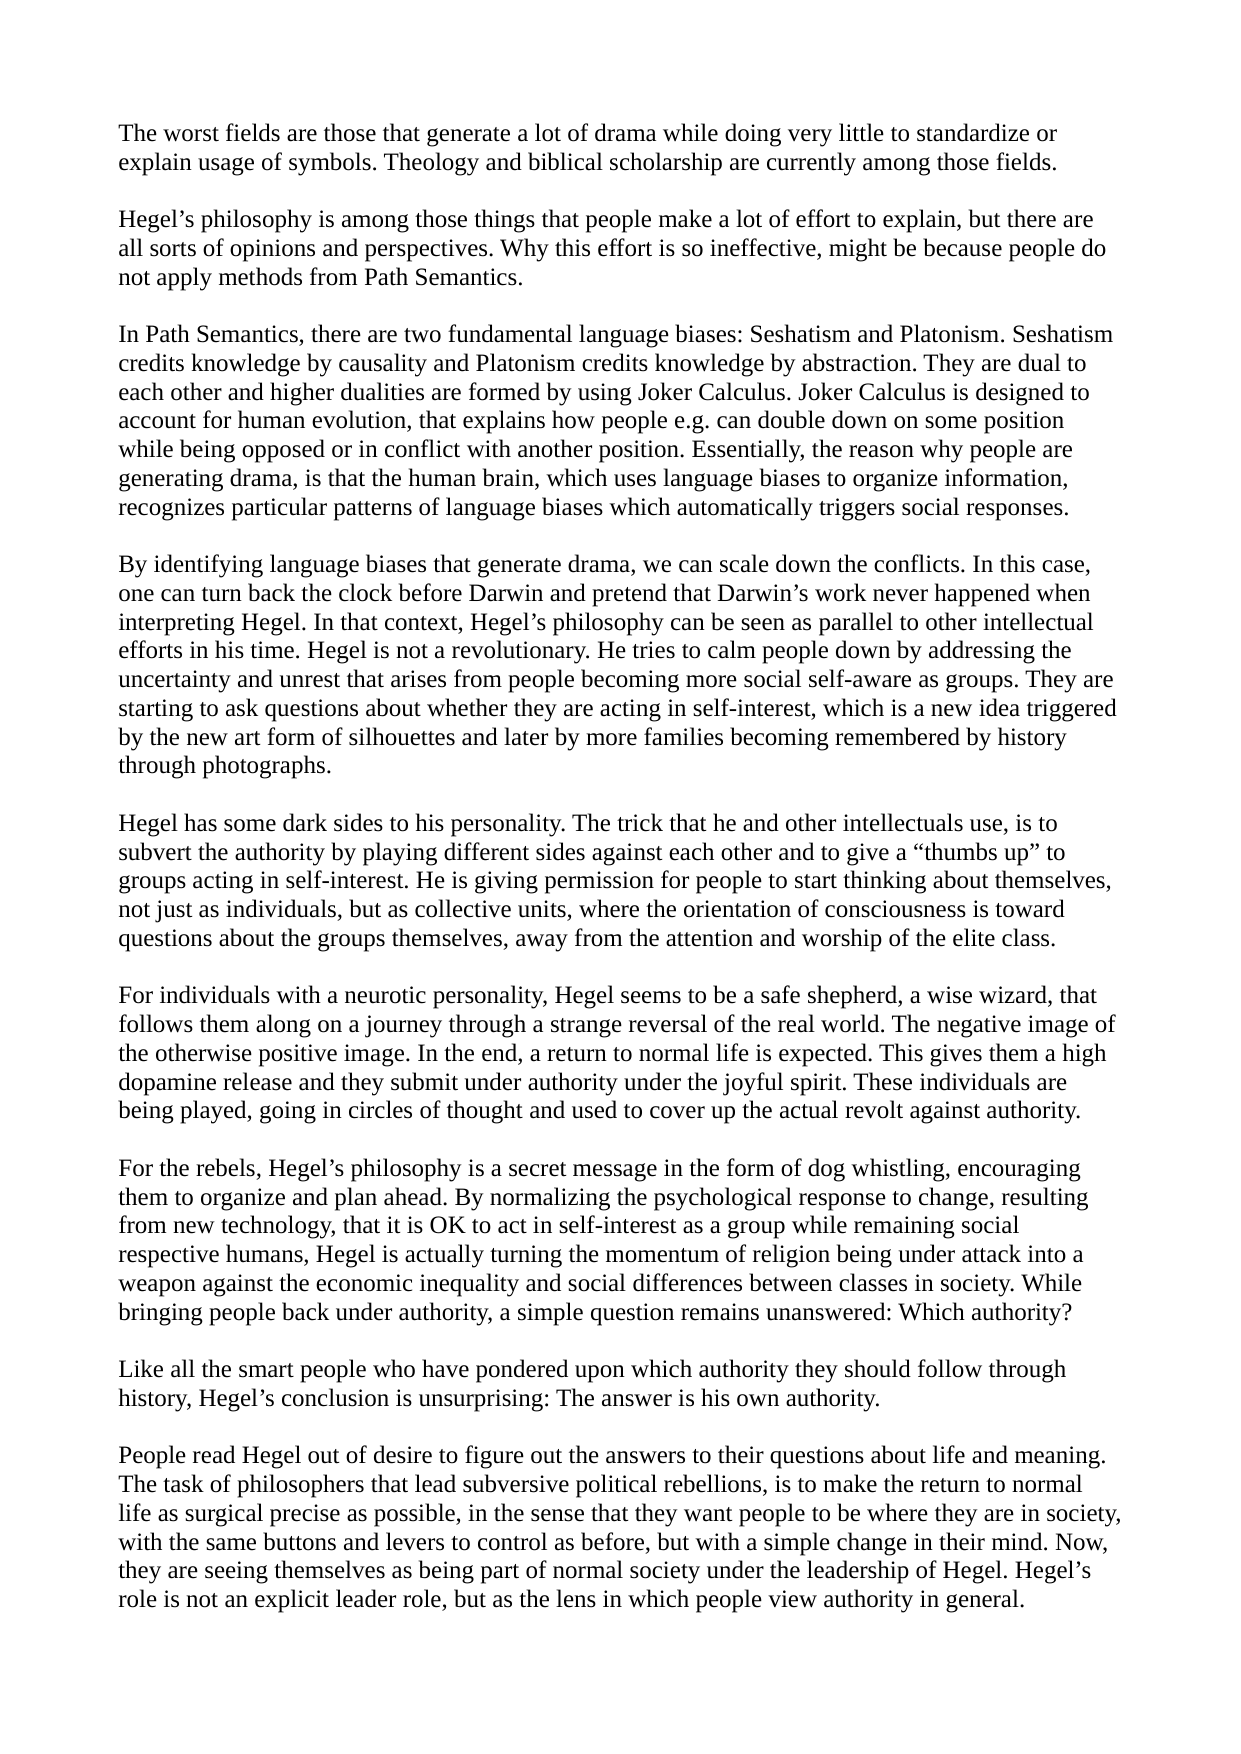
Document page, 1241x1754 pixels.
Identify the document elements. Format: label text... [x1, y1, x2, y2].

text Hegel’s philosophy is among those things that people make a lot of effort to explain, but there are all sorts of opinions and perspectives. Why this effort is so ineffective, might be because people do not apply methods from Path Semantics. [118, 204, 1122, 291]
text People read Hegel out of desire to figure out the answers to their questions about life and meaning. The task of philosophers that lead subversive political rebellions, is to make the return to normal life as surgical precise as possible, in the sense that they want people to be where they are in society, with the same buttons and levers to control as before, but with a simple change in their mind. Now, they are seeing themselves as being part of normal society under the leadership of Hegel. Hegel’s role is not an explicit leader role, but as the lens in which people view authority in general. [118, 1441, 1122, 1613]
text Hegel has some dark sides to his personality. The trick that he and other intellectuals use, is to subvert the authority by playing different sides against each other and to give a “thumbs up” to groups acting in self-interest. He is giving permission for people to start thinking about themselves, not just as individuals, but as collective units, where the orientation of consciousness is toward questions about the groups themselves, away from the attention and worship of the elite class. [118, 808, 1122, 952]
text In Path Semantics, there are two fundamental language biases: Seshatism and Platonism. Seshatism credits knowledge by causality and Platonism credits knowledge by abstraction. They are dual to each other and higher dualities are formed by using Joker Calculus. Joker Calculus is designed to account for human evolution, that explains how people e.g. can double down on some position while being opposed or in conflict with another position. Essentially, the reason why people are generating drama, is that the human brain, which uses language biases to organize information, recognizes particular patterns of language biases which automatically triggers social responses. [118, 319, 1122, 521]
text The worst fields are those that generate a lot of drama while doing very little to standardize or explain usage of symbols. Theology and biblical scholarship are currently among those fields. [118, 118, 1122, 176]
text Like all the smart people who have pondered upon which authority they should follow through history, Hegel’s conclusion is unsurprising: The answer is his own authority. [118, 1354, 1122, 1412]
text For the rebels, Hegel’s philosophy is a secret message in the form of dog whistling, encouraging them to organize and plan ahead. By normalizing the psychological response to change, resulting from new technology, that it is OK to act in self-interest as a group while remaining social respective humans, Hegel is actually turning the momentum of religion being under attack into a weapon against the economic inequality and social differences between classes in society. While bringing people back under authority, a simple question remains unanswered: Which authority? [118, 1153, 1122, 1326]
text For individuals with a neurotic personality, Hegel seems to be a safe shepherd, a wise wizard, that follows them along on a journey through a strange reversal of the real world. The negative image of the otherwise positive image. In the end, a return to normal life is expected. This gives them a high dopamine release and they submit under authority under the joyful spirit. These individuals are being played, going in circles of thought and used to cover up the actual revolt against authority. [118, 981, 1122, 1124]
text By identifying language biases that generate drama, we can scale down the conflicts. In this case, one can turn back the clock before Darwin and pretend that Darwin’s work never happened when interpreting Hegel. In that context, Hegel’s philosophy can be seen as parallel to other intellectual efforts in his time. Hegel is not a revolutionary. He tries to calm people down by addressing the uncertainty and unrest that arises from people becoming more social self-aware as groups. They are starting to ask questions about whether they are acting in self-interest, which is a new idea triggered by the new art form of silhouettes and later by more families becoming remembered by history through photographs. [118, 549, 1122, 779]
